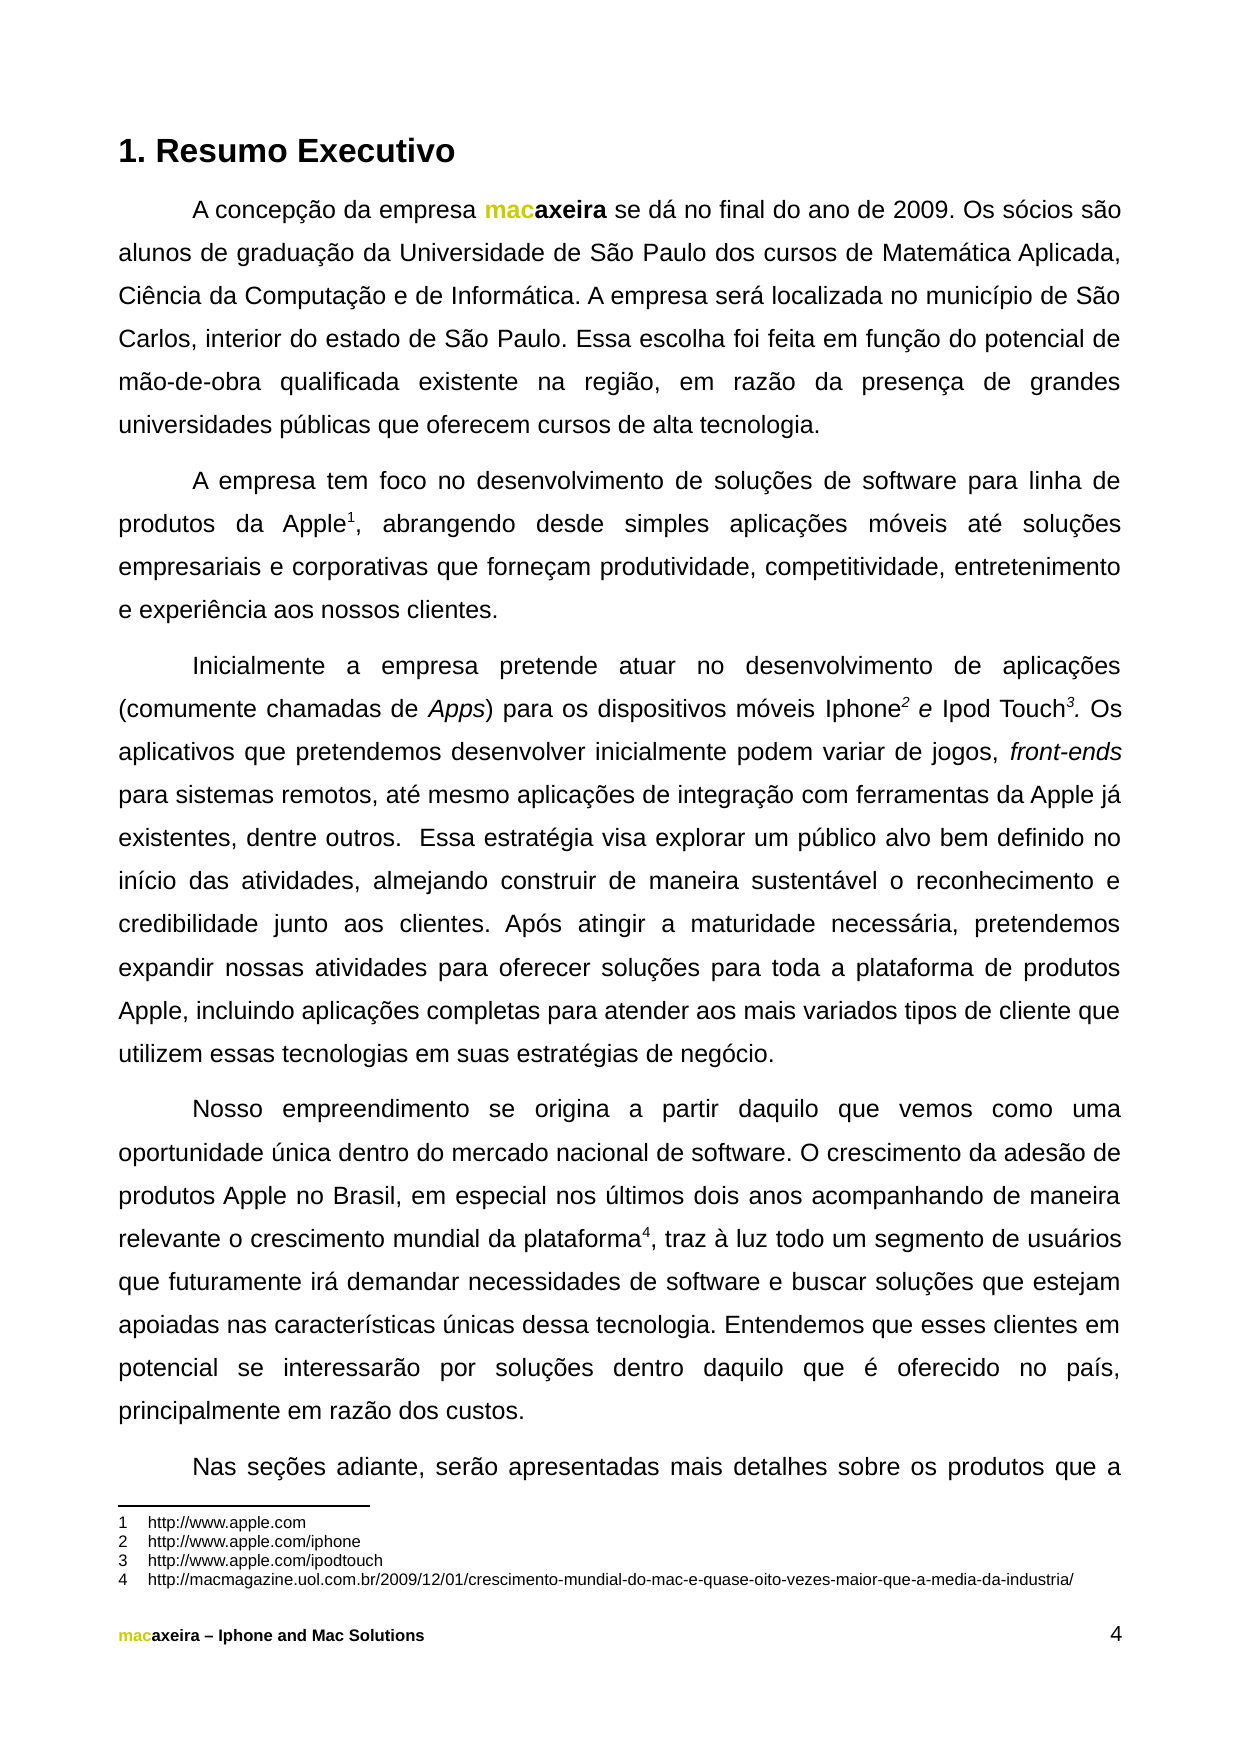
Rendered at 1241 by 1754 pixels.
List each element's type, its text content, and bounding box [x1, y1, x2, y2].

text Nosso empreendimento se origina a partir daquilo que vemos como uma oportunidade única dentro do mercado nacional de software. O crescimento da adesão de produtos Apple no Brasil, em especial nos últimos dois anos acompanhando de maneira relevante o crescimento mundial da plataforma, traz à luz todo um segmento de usuários que futuramente irá demandar necessidades de software e buscar soluções que estejam apoiadas nas características únicas dessa tecnologia. Entendemos que esses clientes em potencial se interessarão por soluções dentro daquilo que é oferecido no país, principalmente em razão dos custos. [118, 1094, 1122, 1425]
text http://www.apple.com [118, 1512, 1122, 1532]
text http://www.apple.com/ipodtouch [118, 1551, 1122, 1570]
text Nas seções adiante, serão apresentadas mais detalhes sobre os produtos que a [118, 1452, 1122, 1481]
text http://macmagazine.uol.com.br/2009/12/01/crescimento-mundial-do-mac-e-quase-oito-vezes-maior-que-a-media-da-industria/ [118, 1570, 1122, 1589]
text A empresa tem foco no desenvolvimento de soluções de software para linha de produtos da Apple, abrangendo desde simples aplicações móveis até soluções empresariais e corporativas que forneçam produtividade, competitividade, entretenimento e experiência aos nossos clientes. [118, 466, 1122, 624]
text http://www.apple.com/iphone [118, 1532, 1122, 1551]
subtitle 1. Resumo Executivo [118, 131, 1122, 170]
text A concepção da empresa macaxeira se dá no final do ano de 2009. Os sócios são alunos de graduação da Universidade de São Paulo dos cursos de Matemática Aplicada, Ciência da Computação e de Informática. A empresa será localizada no município de São Carlos, interior do estado de São Paulo. Essa escolha foi feita em função do potencial de mão-de-obra qualificada existente na região, em razão da presença de grandes universidades públicas que oferecem cursos de alta tecnologia. [118, 195, 1122, 439]
text Inicialmente a empresa pretende atuar no desenvolvimento de aplicações (comumente chamadas de Apps) para os dispositivos móveis Iphone e Ipod Touch. Os aplicativos que pretendemos desenvolver inicialmente podem variar de jogos, front-ends para sistemas remotos, até mesmo aplicações de integração com ferramentas da Apple já existentes, dentre outros. Essa estratégia visa explorar um público alvo bem definido no início das atividades, almejando construir de maneira sustentável o reconhecimento e credibilidade junto aos clientes. Após atingir a maturidade necessária, pretendemos expandir nossas atividades para oferecer soluções para toda a plataforma de produtos Apple, incluindo aplicações completas para atender aos mais variados tipos de cliente que utilizem essas tecnologias em suas estratégias de negócio. [118, 651, 1122, 1068]
